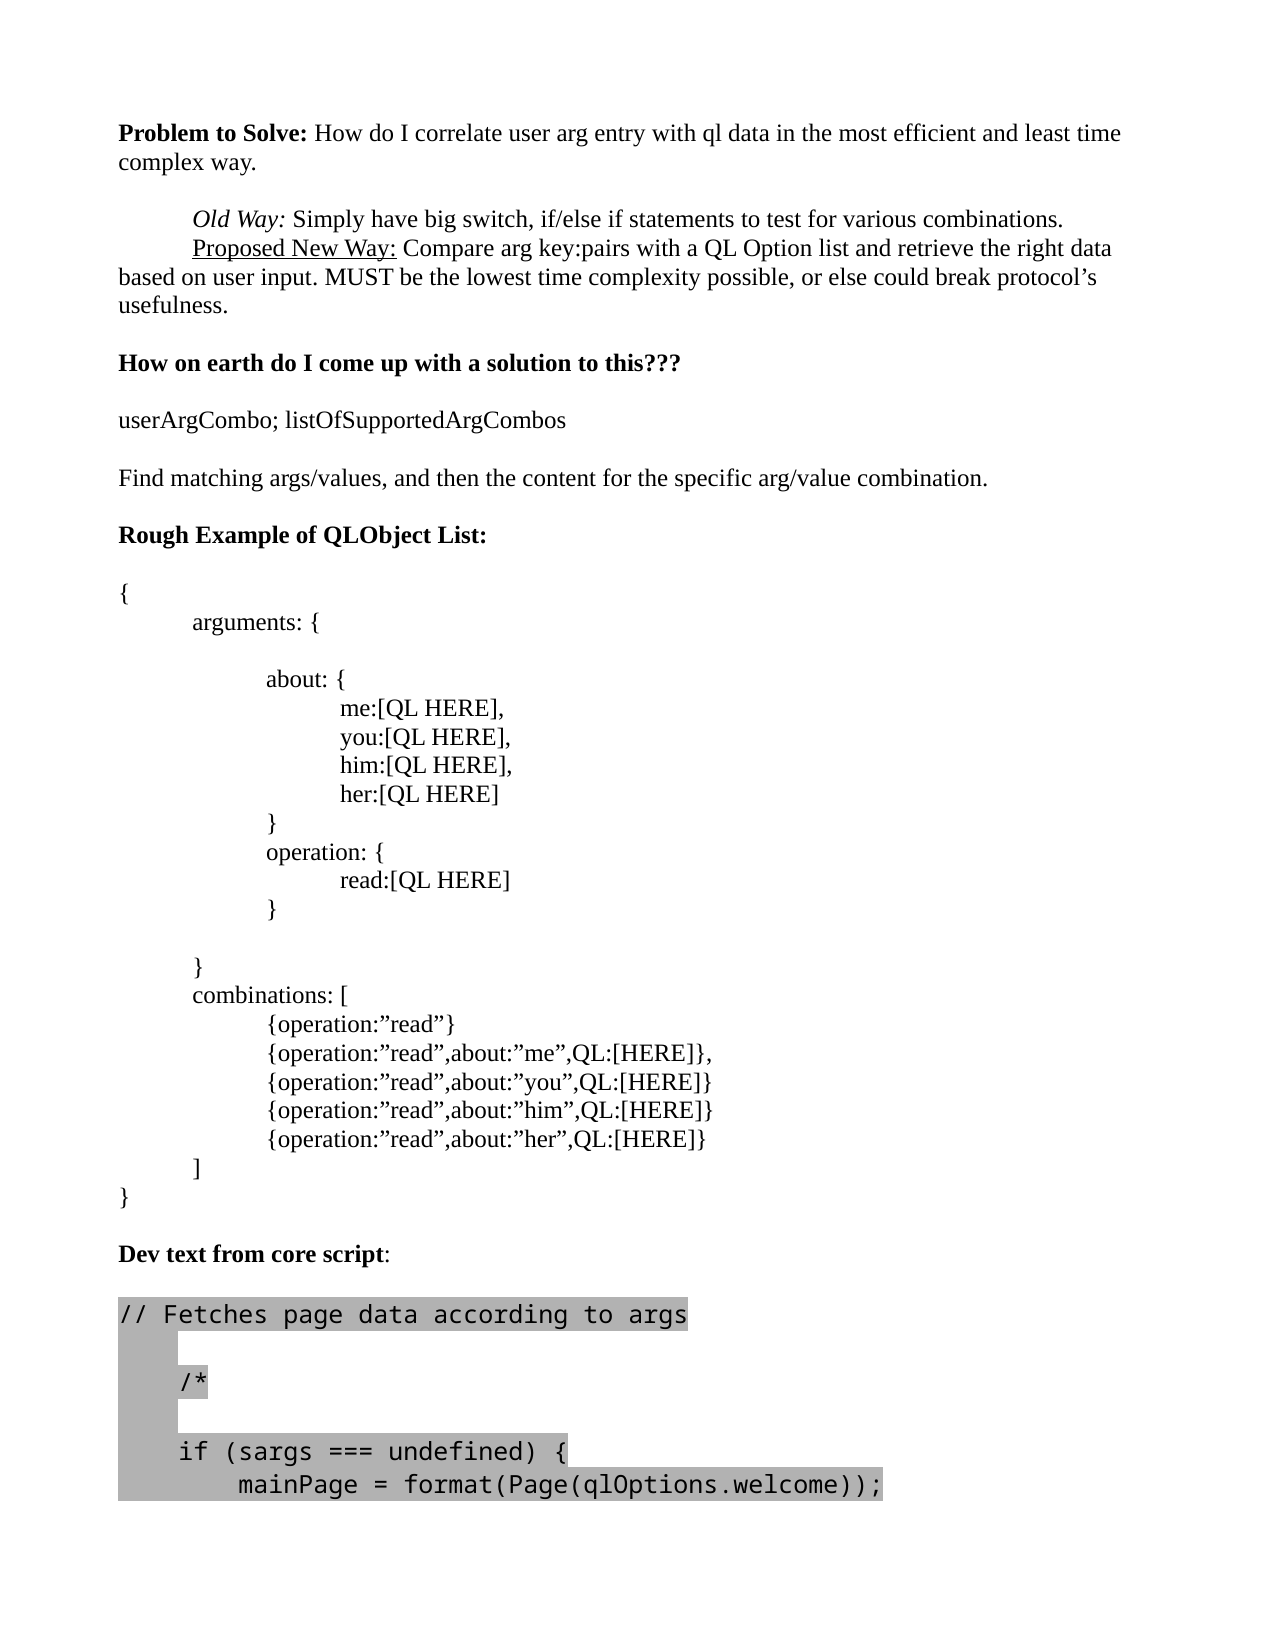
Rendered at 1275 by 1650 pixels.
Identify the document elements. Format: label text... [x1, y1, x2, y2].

text Problem to Solve: How do I correlate user arg entry with ql data in the most efficient and least time complex way. [118, 118, 1157, 176]
text her:[QL HERE] [118, 779, 1157, 808]
text { [118, 578, 1157, 607]
text mainPage = format(Page(qlOptions.welcome)); [118, 1467, 1157, 1501]
text } [118, 1182, 1157, 1211]
text Proposed New Way: Compare arg key:pairs with a QL Option list and retrieve the right data based on user input. MUST be the lowest time complexity possible, or else could break protocol’s usefulness. [118, 233, 1157, 319]
text {operation:”read”} [118, 1009, 1157, 1038]
text // Fetches page data according to args [118, 1297, 1157, 1331]
text userArgCombo; listOfSupportedArgCombos [118, 406, 1157, 434]
text Find matching args/values, and then the content for the specific arg/value combination. [118, 463, 1157, 492]
text operation: { [118, 837, 1157, 866]
text } [118, 808, 1157, 837]
text {operation:”read”,about:”you”,QL:[HERE]} [118, 1067, 1157, 1096]
text ] [118, 1153, 1157, 1182]
text Old Way: Simply have big switch, if/else if statements to test for various combinations. [118, 204, 1157, 233]
text arguments: { [118, 607, 1157, 636]
text {operation:”read”,about:”him”,QL:[HERE]} [118, 1096, 1157, 1124]
text Dev text from core script: [118, 1239, 1157, 1268]
text {operation:”read”,about:”her”,QL:[HERE]} [118, 1124, 1157, 1153]
text me:[QL HERE], [118, 693, 1157, 722]
text you:[QL HERE], [118, 722, 1157, 751]
text /* [118, 1365, 1157, 1399]
text } [118, 894, 1157, 923]
text about: { [118, 664, 1157, 693]
text Rough Example of QLObject List: [118, 521, 1157, 549]
text How on earth do I come up with a solution to this??? [118, 348, 1157, 377]
text read:[QL HERE] [118, 866, 1157, 894]
text combinations: [ [118, 981, 1157, 1009]
text if (sargs === undefined) { [118, 1433, 1157, 1467]
text {operation:”read”,about:”me”,QL:[HERE]}, [118, 1038, 1157, 1067]
text him:[QL HERE], [118, 751, 1157, 779]
text } [118, 923, 1157, 981]
